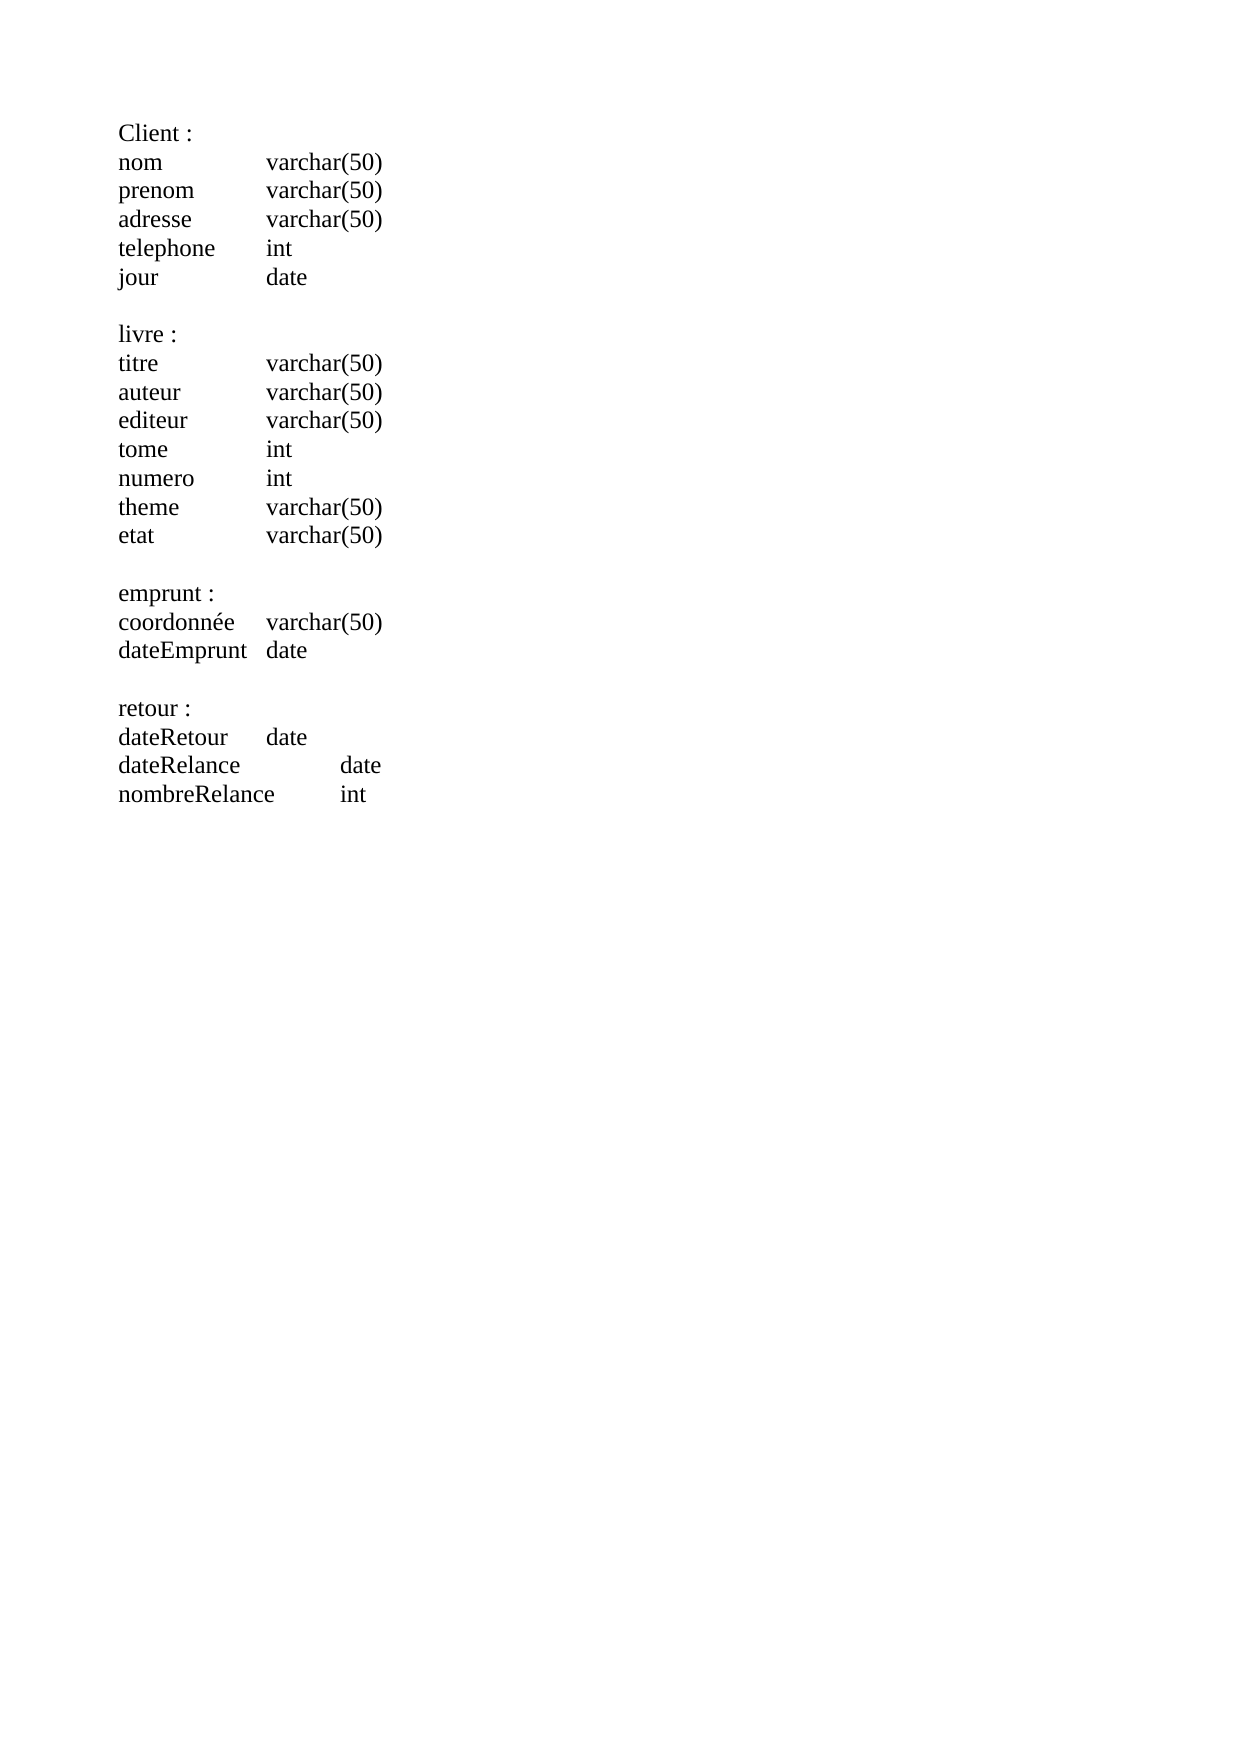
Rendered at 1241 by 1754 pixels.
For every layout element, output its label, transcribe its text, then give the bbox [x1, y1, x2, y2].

text adresse varchar(50) [118, 204, 1122, 233]
text nombreRelance int [118, 779, 1122, 808]
text nom varchar(50) [118, 147, 1122, 176]
text jour date [118, 262, 1122, 291]
text numero int [118, 463, 1122, 492]
text titre varchar(50) [118, 348, 1122, 377]
text dateEmprunt date [118, 636, 1122, 664]
text etat varchar(50) [118, 521, 1122, 549]
text theme varchar(50) [118, 492, 1122, 521]
text tome int [118, 434, 1122, 463]
text prenom varchar(50) [118, 176, 1122, 204]
text telephone int [118, 233, 1122, 262]
text retour : [118, 693, 1122, 722]
text dateRetour date [118, 722, 1122, 751]
text livre : [118, 319, 1122, 348]
text editeur varchar(50) [118, 406, 1122, 434]
text coordonnée varchar(50) [118, 607, 1122, 636]
text dateRelance date [118, 751, 1122, 779]
text Client : [118, 118, 1122, 147]
text emprunt : [118, 578, 1122, 607]
text auteur varchar(50) [118, 377, 1122, 406]
